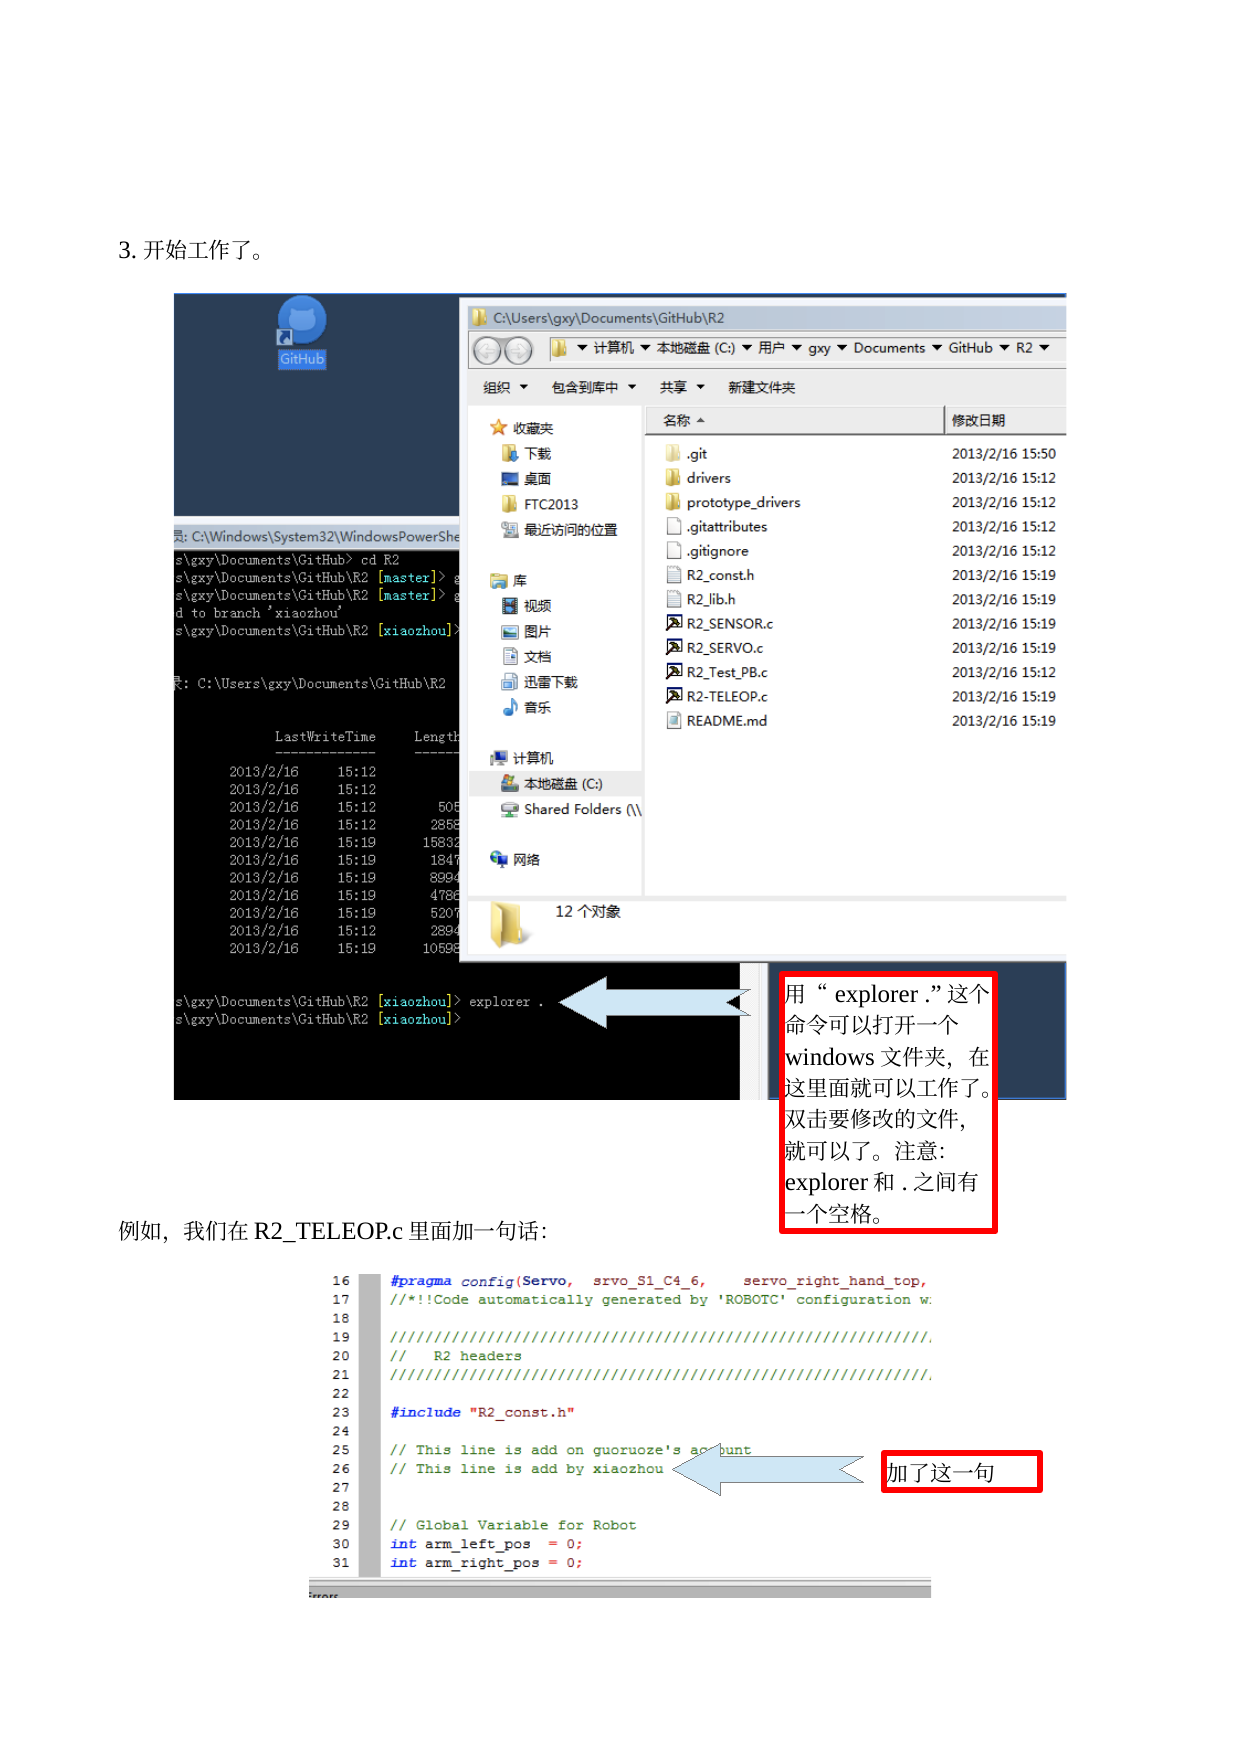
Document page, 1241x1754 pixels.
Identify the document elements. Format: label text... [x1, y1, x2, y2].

picture [173, 293, 1067, 1100]
text 3. 开始工作了。 [118, 233, 1122, 264]
picture [309, 1274, 932, 1598]
text 例如，我们在R2_TELEOP.c里面加一句话： [118, 1214, 1122, 1246]
